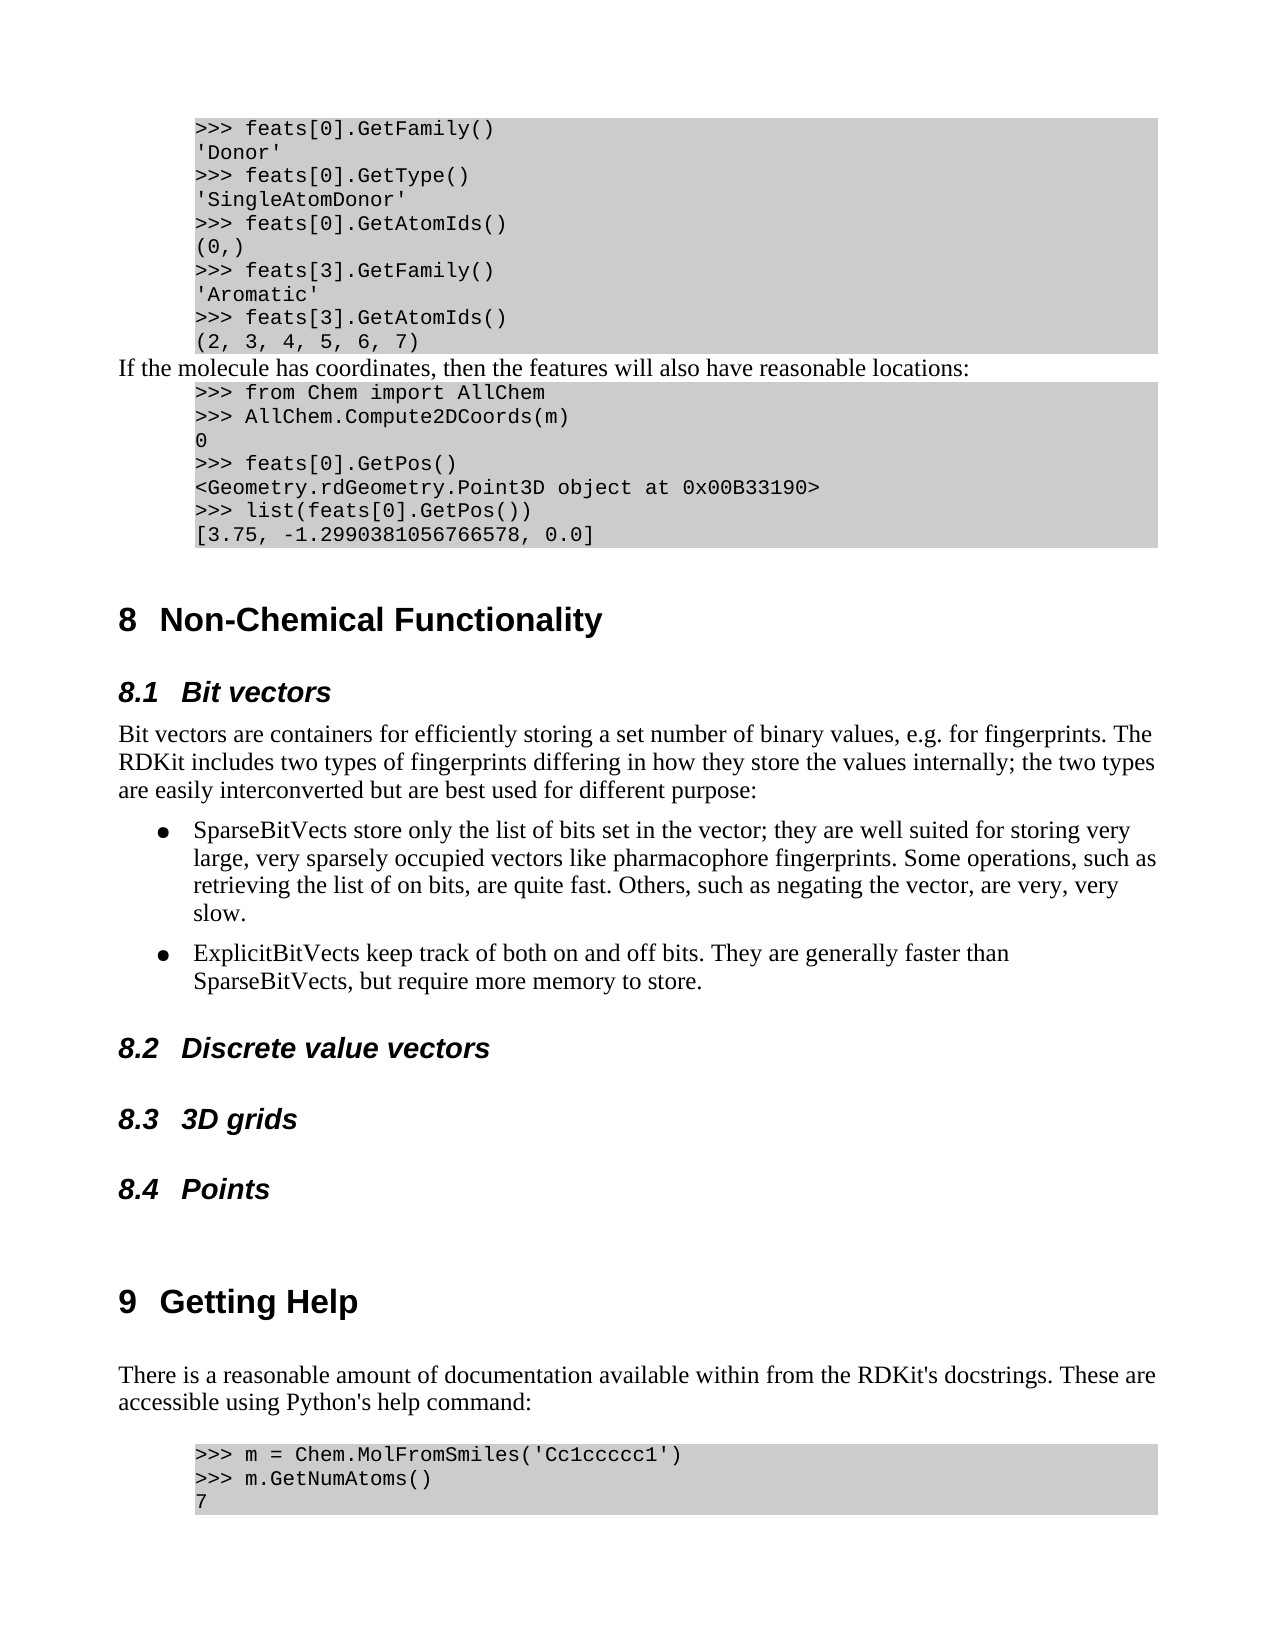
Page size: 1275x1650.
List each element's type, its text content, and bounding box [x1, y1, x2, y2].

text (2, 3, 4, 5, 6, 7) [195, 331, 1158, 354]
text >>> list(feats[0].GetPos()) [195, 501, 1158, 524]
subtitle Discrete value vectors [118, 1032, 1157, 1065]
text >>> AllChem.Compute2DCoords(m) [195, 406, 1158, 429]
text >>> from Chem import AllChem [195, 382, 1158, 406]
text 0 [195, 429, 1158, 453]
text [3.75, -1.2990381056766578, 0.0] [195, 524, 1158, 548]
text 'Aromatic' [195, 284, 1158, 307]
subtitle Non-Chemical Functionality [118, 601, 1157, 638]
text >>> feats[0].GetType() [195, 165, 1158, 189]
text <Geometry.rdGeometry.Point3D object at 0x00B33190> [195, 477, 1158, 501]
text >>> feats[0].GetAtomIds() [195, 213, 1158, 236]
text >>> feats[0].GetFamily() [195, 118, 1158, 142]
subtitle Getting Help [118, 1283, 1157, 1321]
text >>> feats[3].GetFamily() [195, 260, 1158, 284]
subtitle Points [118, 1173, 1157, 1205]
list SparseBitVects store only the list of bits set in the vector; they are well suited for storing very large, very sparsely occupied vectors like pharmacophore fingerprints. Some operations, such as retrieving the list of on bits, are quite fast. Others, such as negating the vector, are very, very slow. [156, 816, 1157, 927]
text 'SingleAtomDonor' [195, 189, 1158, 213]
list ExplicitBitVects keep track of both on and off bits. They are generally faster than SparseBitVects, but require more memory to store. [156, 939, 1157, 995]
text If the molecule has coordinates, then the features will also have reasonable locations: [118, 354, 1157, 382]
text Bit vectors are containers for efficiently storing a set number of binary values, e.g. for fingerprints. The RDKit includes two types of fingerprints differing in how they store the values internally; the two types are easily interconverted but are best used for different purpose: [118, 721, 1157, 804]
text >>> m = Chem.MolFromSmiles('Cc1ccccc1') >>> m.GetNumAtoms() 7 [195, 1444, 1158, 1515]
text 'Donor' [195, 142, 1158, 165]
subtitle Bit vectors [118, 676, 1157, 708]
text >>> feats[3].GetAtomIds() [195, 307, 1158, 331]
text There is a reasonable amount of documentation available within from the RDKit's docstrings. These are accessible using Python's help command: [118, 1361, 1157, 1416]
text (0,) [195, 236, 1158, 260]
subtitle 3D grids [118, 1103, 1157, 1135]
text >>> feats[0].GetPos() [195, 453, 1158, 477]
